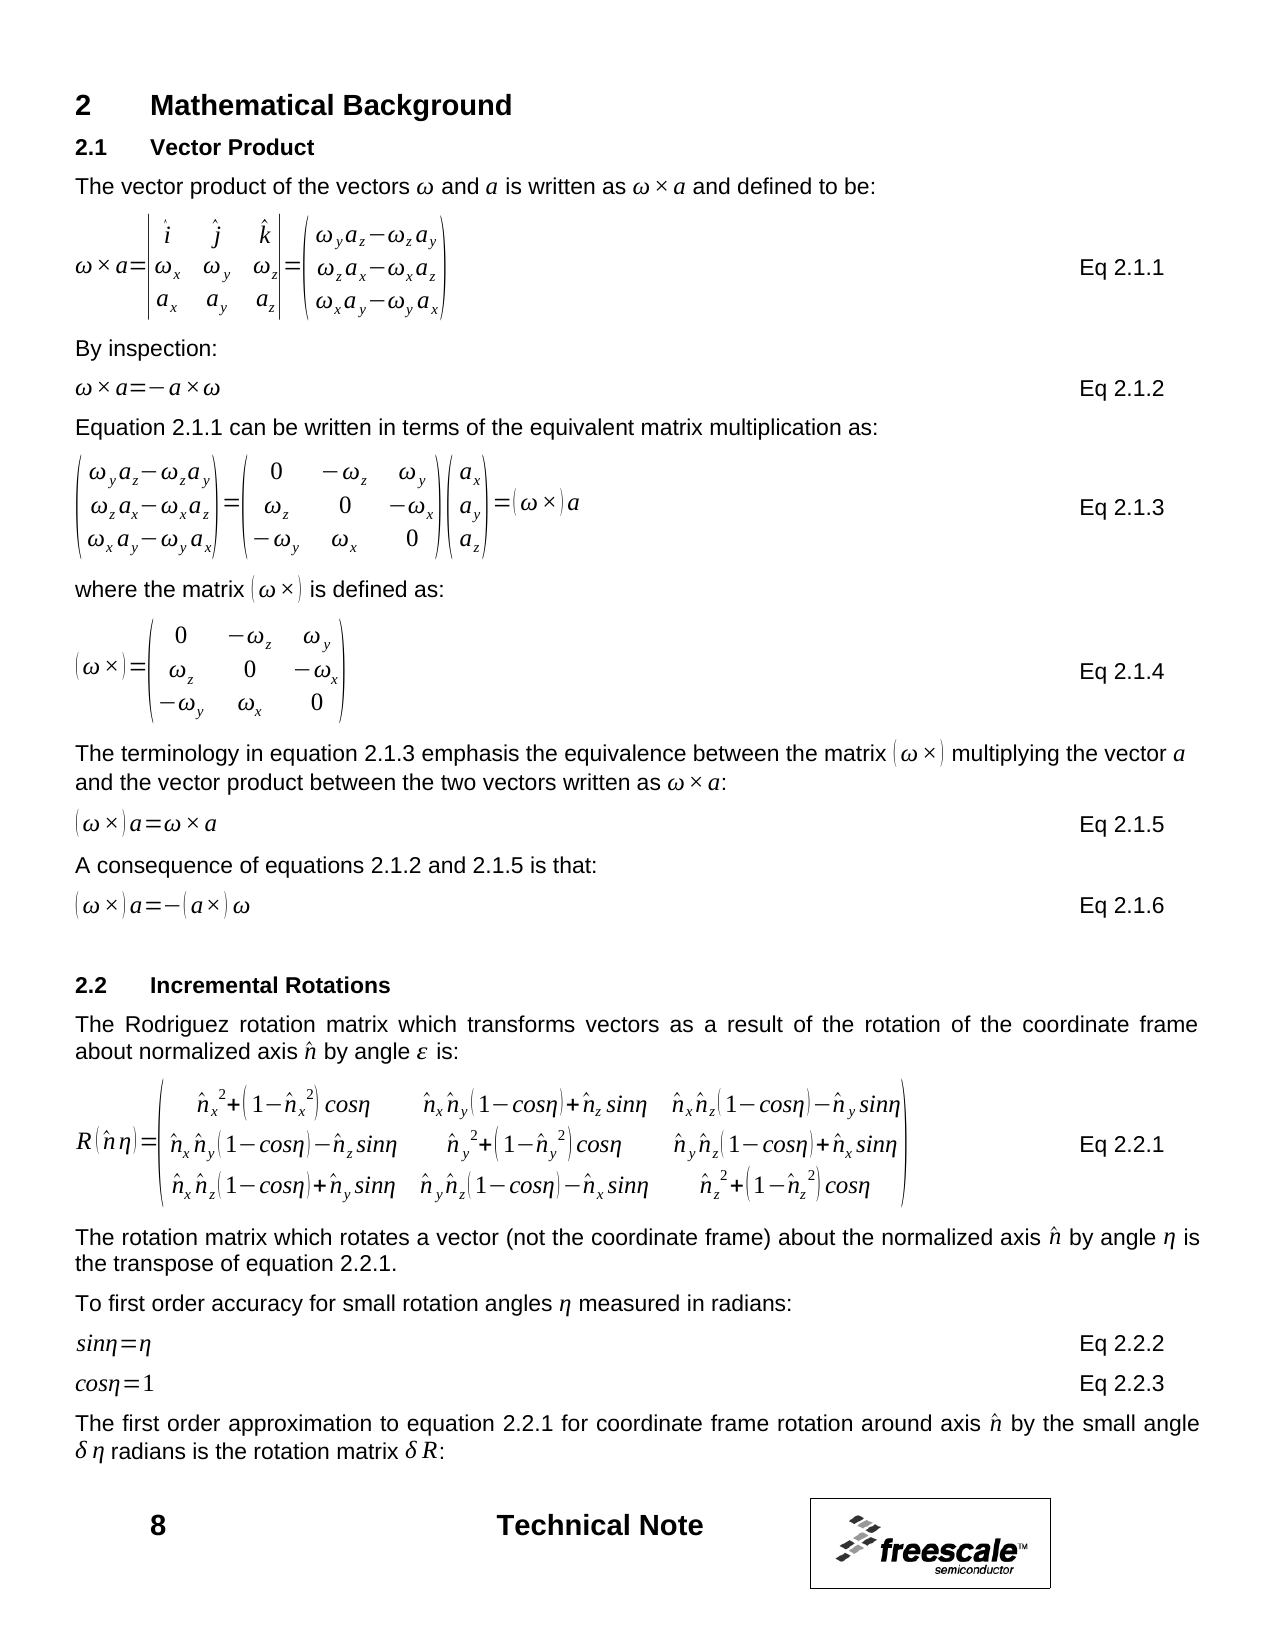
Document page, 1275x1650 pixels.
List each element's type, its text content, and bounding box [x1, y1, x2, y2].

text Eq 2.1.6 [75, 890, 1200, 921]
picture [825, 1505, 1032, 1581]
text where the matrix is defined as: [75, 574, 1200, 604]
text The Rodriguez rotation matrix which transforms vectors as a result of the rotation of the coordinate frame about normalized axis by angle is: [75, 1011, 1200, 1065]
text The vector product of the vectors and is written as and defined to be: [75, 172, 1200, 200]
subtitle Vector Product [75, 133, 1200, 160]
text The terminology in equation 2.1.3 emphasis the equivalence between the matrix multiplying the vector and the vector product between the two vectors written as : [75, 738, 1200, 796]
text Eq 2.1.1 [75, 212, 1200, 323]
text Eq 2.1.3 [75, 453, 1200, 561]
text Equation 2.1.1 can be written in terms of the equivalent matrix multiplication as: [75, 414, 1200, 440]
text By inspection: [75, 335, 1200, 361]
text Eq 2.1.5 [75, 808, 1200, 839]
text Eq 2.2.3 [75, 1369, 1200, 1397]
text The first order approximation to equation 2.2.1 for coordinate frame rotation around axis by the small angle radians is the rotation matrix : [75, 1409, 1200, 1465]
text To first order accuracy for small rotation angles measured in radians: [75, 1289, 1200, 1317]
text The rotation matrix which rotates a vector (not the coordinate frame) about the normalized axis by angle is the transpose of equation 2.2.1. [75, 1223, 1200, 1277]
text Eq 2.1.4 [75, 617, 1200, 725]
subtitle Mathematical Background [75, 87, 1200, 121]
text Eq 2.2.2 [75, 1329, 1200, 1357]
text Eq 2.2.1 [75, 1078, 1200, 1210]
text Eq 2.1.2 [75, 374, 1200, 402]
subtitle Incremental Rotations [75, 972, 1200, 999]
text A consequence of equations 2.1.2 and 2.1.5 is that: [75, 852, 1200, 878]
